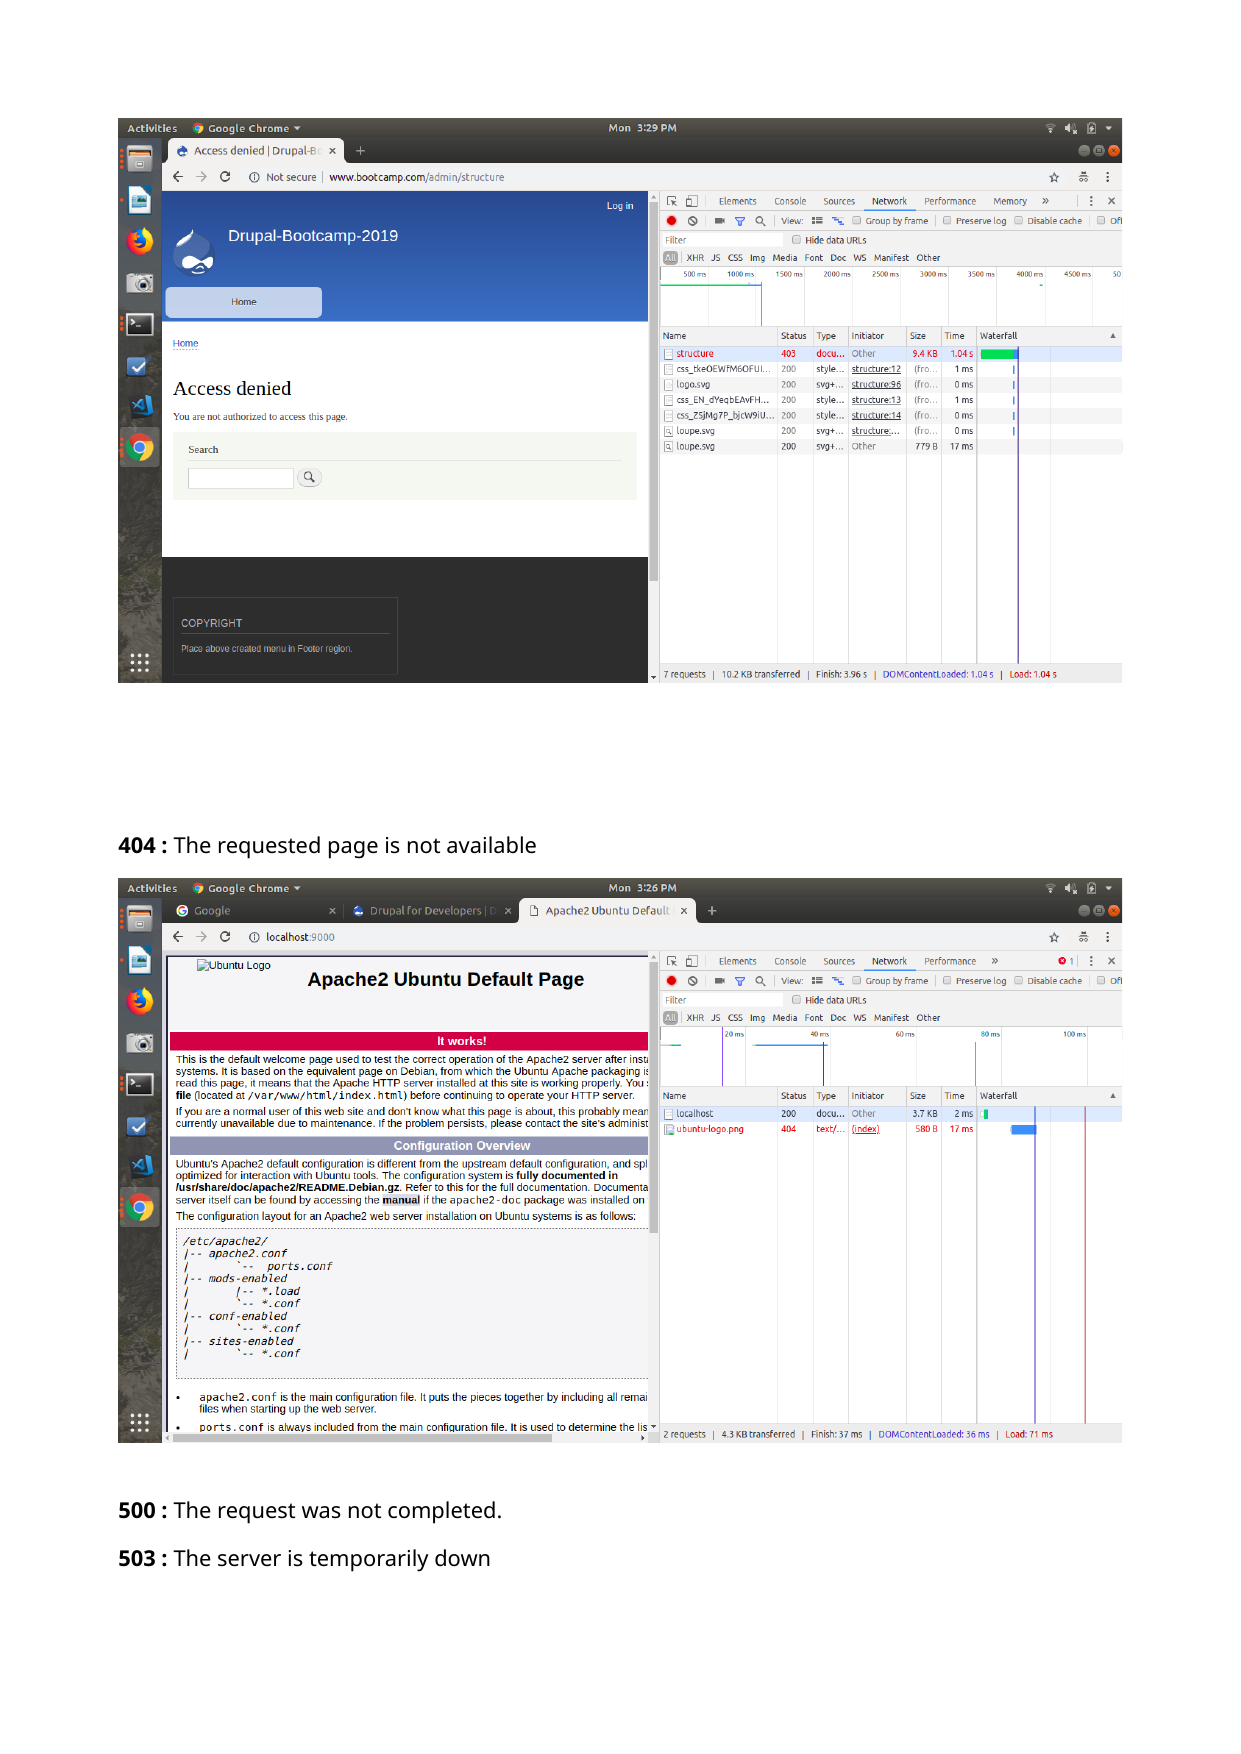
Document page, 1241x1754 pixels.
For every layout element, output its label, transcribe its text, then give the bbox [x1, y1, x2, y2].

picture [118, 118, 1123, 683]
list 404 : The requested page is not available [118, 829, 1122, 859]
picture [118, 878, 1123, 1443]
list 500 : The request was not completed. [118, 1494, 1122, 1524]
list 503 : The server is temporarily down [118, 1543, 1122, 1573]
